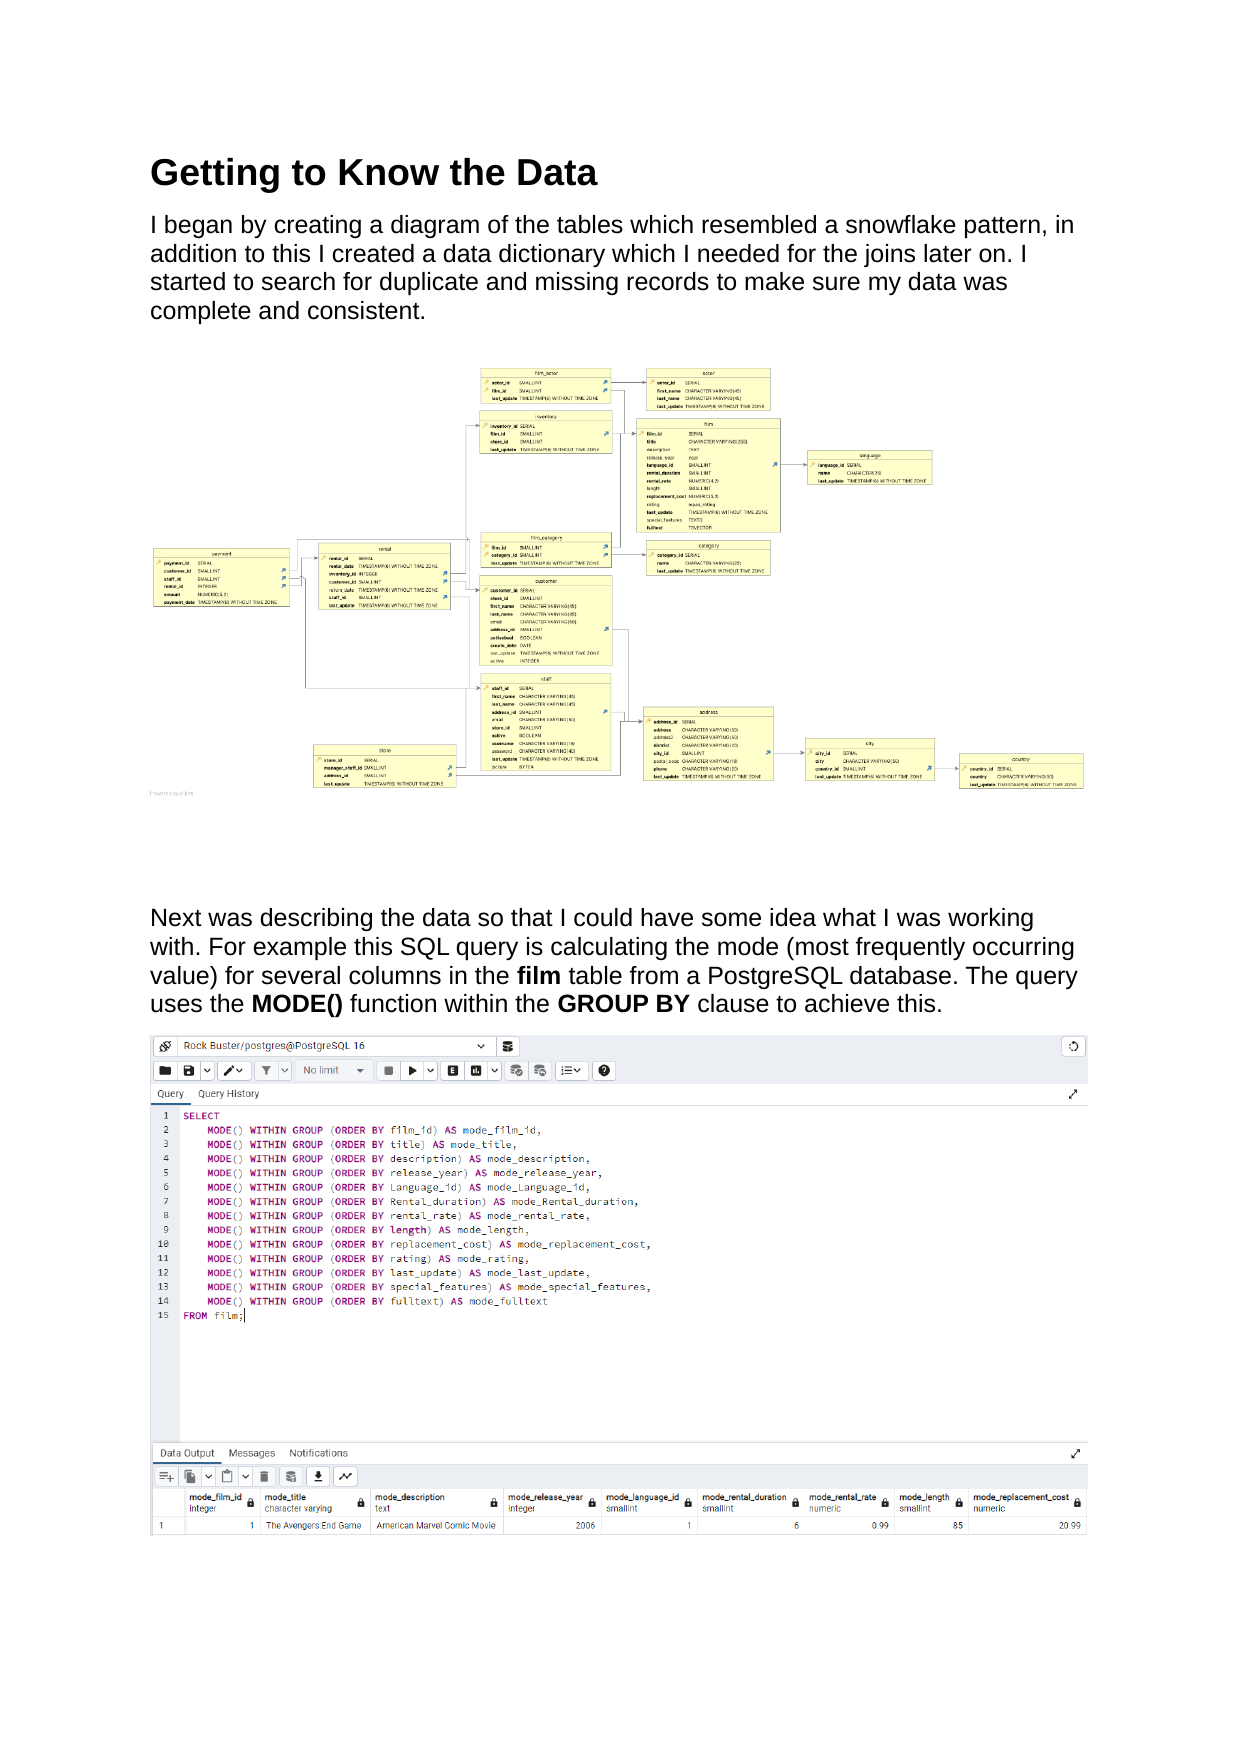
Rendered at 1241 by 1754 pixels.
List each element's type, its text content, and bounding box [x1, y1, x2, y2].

text Next was describing the data so that I could have some idea what I was working with. For example this SQL query is calculating the mode (most frequently occurring value) for several columns in the film table from a PostgreSQL database. The query uses the MODE() function within the GROUP BY clause to achieve this. [150, 903, 1090, 1018]
text Getting to Know the Data [150, 150, 1090, 193]
text I began by creating a diagram of the tables which resembled a snowflake pattern, in addition to this I created a data dictionary which I needed for the joins later on. I started to search for duplicate and missing records to make sure my data was complete and consistent. [150, 210, 1090, 325]
